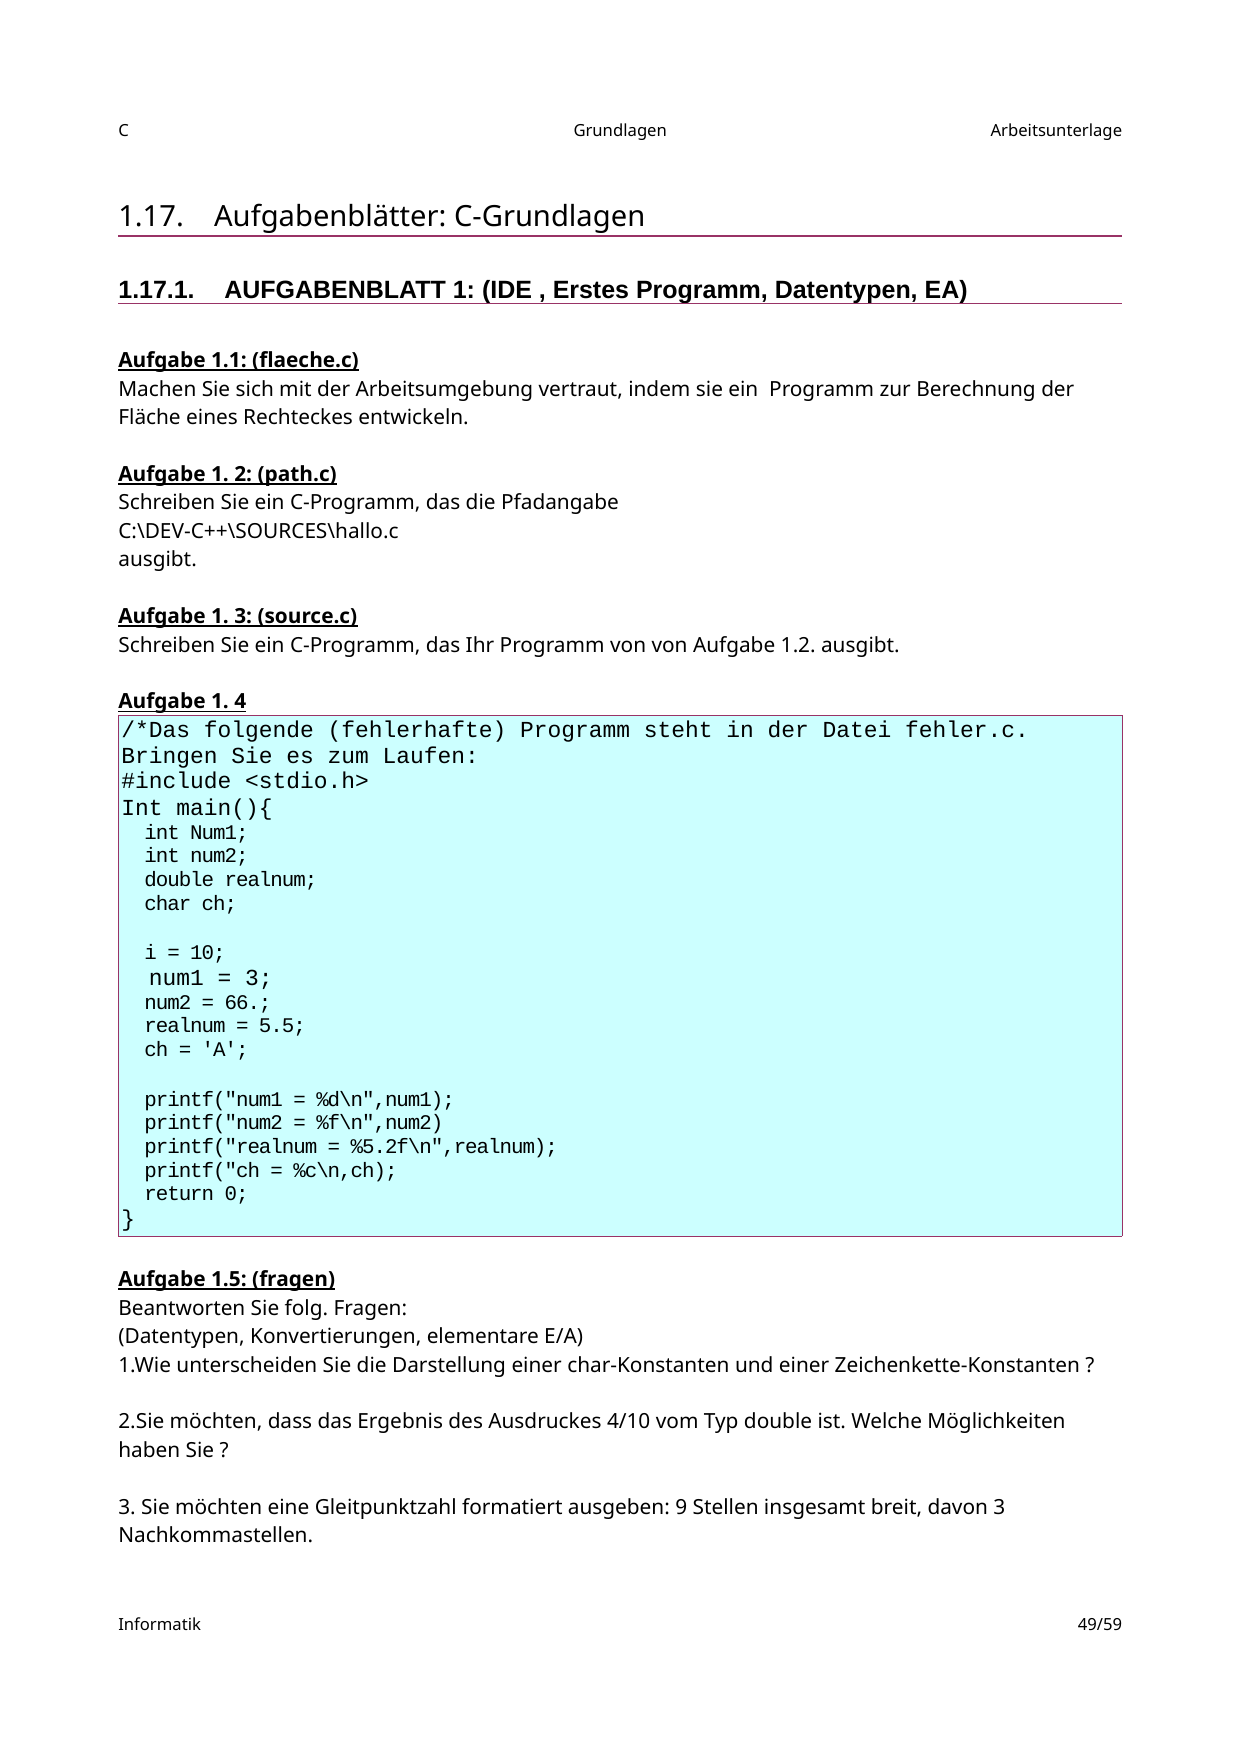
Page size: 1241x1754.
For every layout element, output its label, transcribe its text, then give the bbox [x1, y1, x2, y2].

text 1.Wie unterscheiden Sie die Darstellung einer char-Konstanten und einer Zeichenkette-Konstanten ? [118, 1350, 1122, 1378]
text 2.Sie möchten, dass das Ergebnis des Ausdruckes 4/10 vom Typ double ist. Welche Möglichkeiten haben Sie ? [118, 1407, 1122, 1463]
text realnum = 5.5; [119, 1012, 1122, 1036]
text /*Das folgende (fehlerhafte) Programm steht in der Datei fehler.c. Bringen Sie es zum Laufen: [119, 716, 1122, 767]
subtitle AUFGABENBLATT 1: (IDE , Erstes Programm, Datentypen, EA) [118, 274, 1122, 303]
text 3. Sie möchten eine Gleitpunktzahl formatiert ausgeben: 9 Stellen insgesamt breit, davon 3 Nachkommastellen. [118, 1492, 1122, 1549]
text int Num1; [119, 819, 1122, 842]
text (Datentypen, Konvertierungen, elementare E/A) [118, 1321, 1122, 1350]
text Aufgabe 1. 3: (source.c) [118, 601, 1122, 630]
text printf("num2 = %f\n",num2) [119, 1109, 1122, 1133]
text printf("num1 = %d\n",num1); [119, 1086, 1122, 1109]
text Schreiben Sie ein C-Programm, das die Pfadangabe [118, 487, 1122, 516]
text num2 = 66.; [119, 989, 1122, 1012]
text int num2; [119, 842, 1122, 866]
text C:\DEV-C++\SOURCES\hallo.c [118, 516, 1122, 544]
text num1 = 3; [119, 963, 1122, 989]
text return 0; [119, 1180, 1122, 1204]
text Aufgabe 1. 4 [118, 687, 1122, 715]
text Int main(){ [119, 793, 1122, 819]
text Aufgabe 1.1: (flaeche.c) [118, 345, 1122, 374]
text i = 10; [119, 939, 1122, 963]
text #include <stdio.h> [119, 767, 1122, 793]
text } [119, 1204, 1122, 1236]
text ch = 'A'; [119, 1036, 1122, 1060]
text ausgibt. [118, 544, 1122, 573]
text Machen Sie sich mit der Arbeitsumgebung vertraut, indem sie ein Programm zur Berechnung der Fläche eines Rechteckes entwickeln. [118, 374, 1122, 431]
text char ch; [119, 890, 1122, 913]
text Aufgabe 1. 2: (path.c) [118, 459, 1122, 487]
text printf("realnum = %5.2f\n",realnum); [119, 1133, 1122, 1157]
text double realnum; [119, 866, 1122, 890]
text Schreiben Sie ein C-Programm, das Ihr Programm von von Aufgabe 1.2. ausgibt. [118, 630, 1122, 658]
text Aufgabe 1.5: (fragen) [118, 1264, 1122, 1293]
subtitle Aufgabenblätter: C-Grundlagen [118, 195, 1122, 235]
text Beantworten Sie folg. Fragen: [118, 1293, 1122, 1321]
text printf("ch = %c\n,ch); [119, 1157, 1122, 1180]
